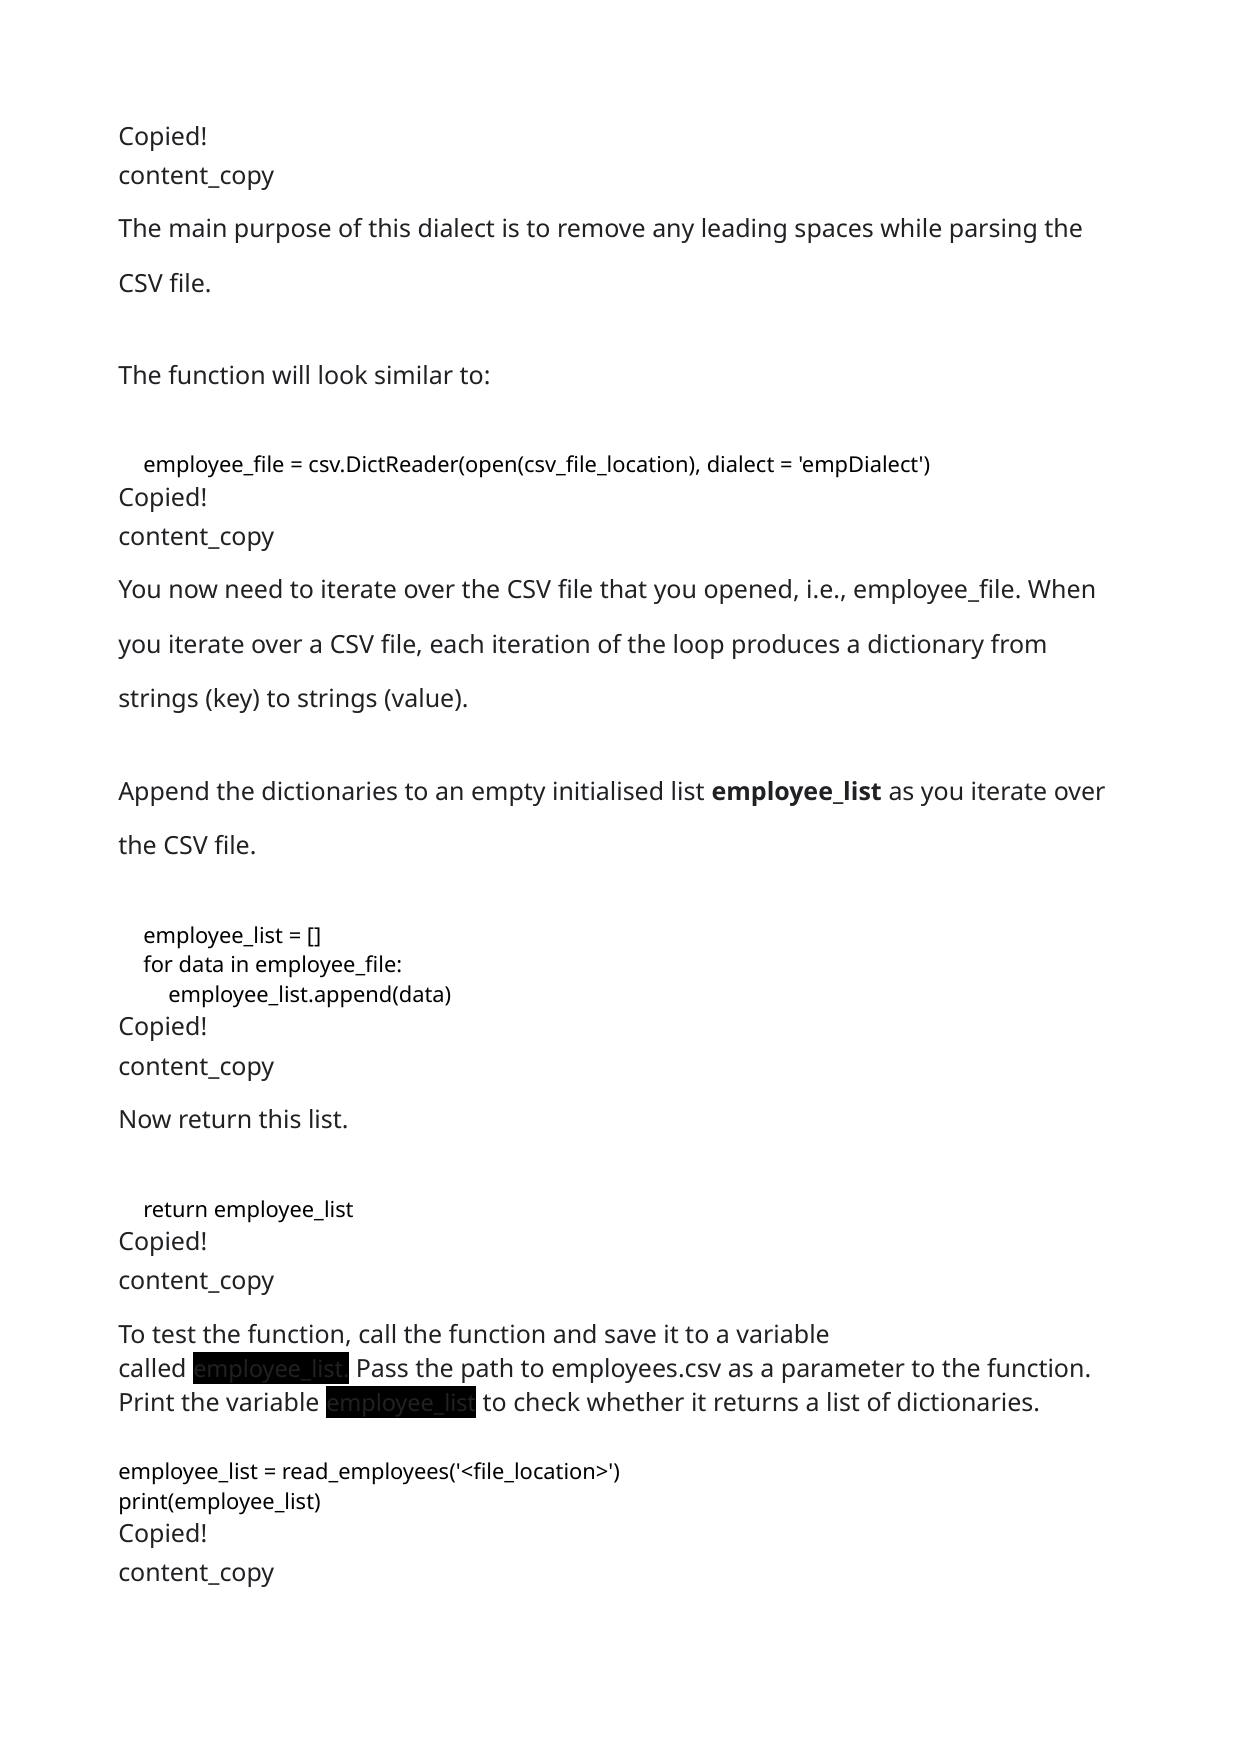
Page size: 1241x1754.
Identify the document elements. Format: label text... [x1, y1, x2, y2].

text The function will look similar to: [118, 357, 1122, 392]
text Copied! [118, 479, 1109, 513]
text content_copy [118, 1555, 1122, 1589]
text employee_list.append(data) [118, 979, 1122, 1009]
text for data in employee_file: [118, 949, 1122, 979]
text employee_file = csv.DictReader(open(csv_file_location), dialect = 'empDialect') [118, 449, 1122, 479]
text Copied! [118, 1516, 1109, 1550]
text Copied! [118, 1009, 1109, 1043]
text You now need to iterate over the CSV file that you opened, i.e., employee_file. When you iterate over a CSV file, each iteration of the loop produces a dictionary from strings (key) to strings (value). [118, 572, 1122, 715]
text Copied! [118, 118, 1109, 152]
text employee_list = read_employees('<file_location>') [118, 1456, 1122, 1486]
text print(employee_list) [118, 1486, 1122, 1516]
text Now return this list. [118, 1102, 1122, 1136]
text Copied! [118, 1224, 1109, 1258]
text content_copy [118, 1048, 1122, 1082]
text content_copy [118, 1263, 1122, 1297]
text To test the function, call the function and save it to a variable called employee_list. Pass the path to employees.csv as a parameter to the function. Print the variable employee_list to check whether it returns a list of dictionaries. [118, 1317, 1122, 1419]
text content_copy [118, 518, 1122, 552]
text The main purpose of this dialect is to remove any leading spaces while parsing the CSV file. [118, 211, 1122, 299]
text employee_list = [] [118, 919, 1122, 949]
text Append the dictionaries to an empty initialised list employee_list as you iterate over the CSV file. [118, 773, 1122, 862]
text content_copy [118, 157, 1122, 191]
text return employee_list [118, 1194, 1122, 1224]
